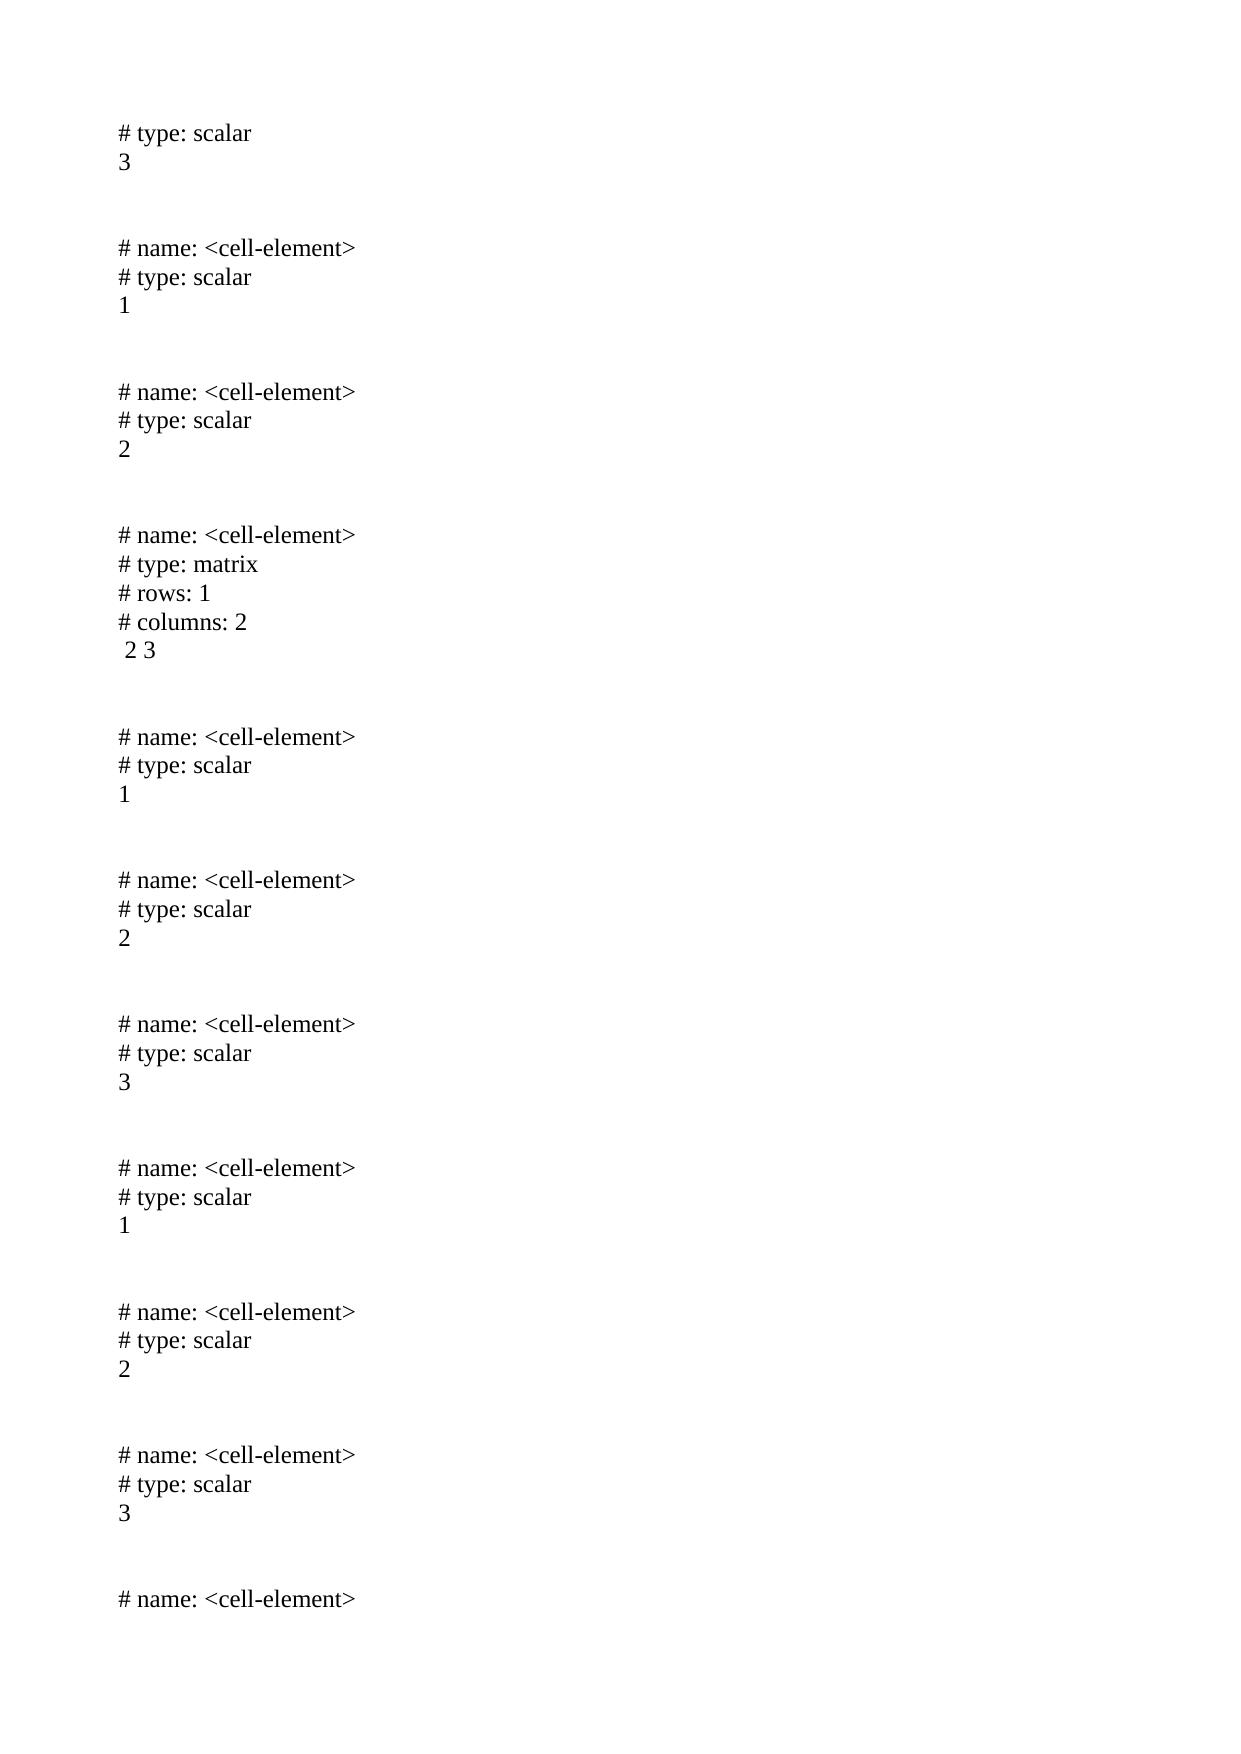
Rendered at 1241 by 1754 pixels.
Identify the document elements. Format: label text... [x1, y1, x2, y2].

text # name: <cell-element> [118, 866, 1122, 894]
text # name: <cell-element> [118, 1009, 1122, 1038]
text # type: scalar [118, 1326, 1122, 1354]
text 1 [118, 779, 1122, 808]
text # type: scalar [118, 1469, 1122, 1498]
text 2 3 [118, 636, 1122, 664]
text 2 [118, 1354, 1122, 1383]
text # rows: 1 [118, 578, 1122, 607]
text # name: <cell-element> [118, 377, 1122, 406]
text # name: <cell-element> [118, 722, 1122, 751]
text # name: <cell-element> [118, 1153, 1122, 1182]
text 1 [118, 1211, 1122, 1239]
text # name: <cell-element> [118, 233, 1122, 262]
text 3 [118, 147, 1122, 176]
text # name: <cell-element> [118, 521, 1122, 549]
text # type: scalar [118, 894, 1122, 923]
text 1 [118, 291, 1122, 319]
text # type: scalar [118, 751, 1122, 779]
text # type: scalar [118, 406, 1122, 434]
text # name: <cell-element> [118, 1441, 1122, 1469]
text 2 [118, 434, 1122, 463]
text # type: scalar [118, 1038, 1122, 1067]
text # type: scalar [118, 118, 1122, 147]
text 2 [118, 923, 1122, 952]
text # columns: 2 [118, 607, 1122, 636]
text # type: scalar [118, 1182, 1122, 1211]
text 3 [118, 1498, 1122, 1527]
text # type: matrix [118, 549, 1122, 578]
text # type: scalar [118, 262, 1122, 291]
text # name: <cell-element> [118, 1584, 1122, 1613]
text # name: <cell-element> [118, 1297, 1122, 1326]
text 3 [118, 1067, 1122, 1096]
